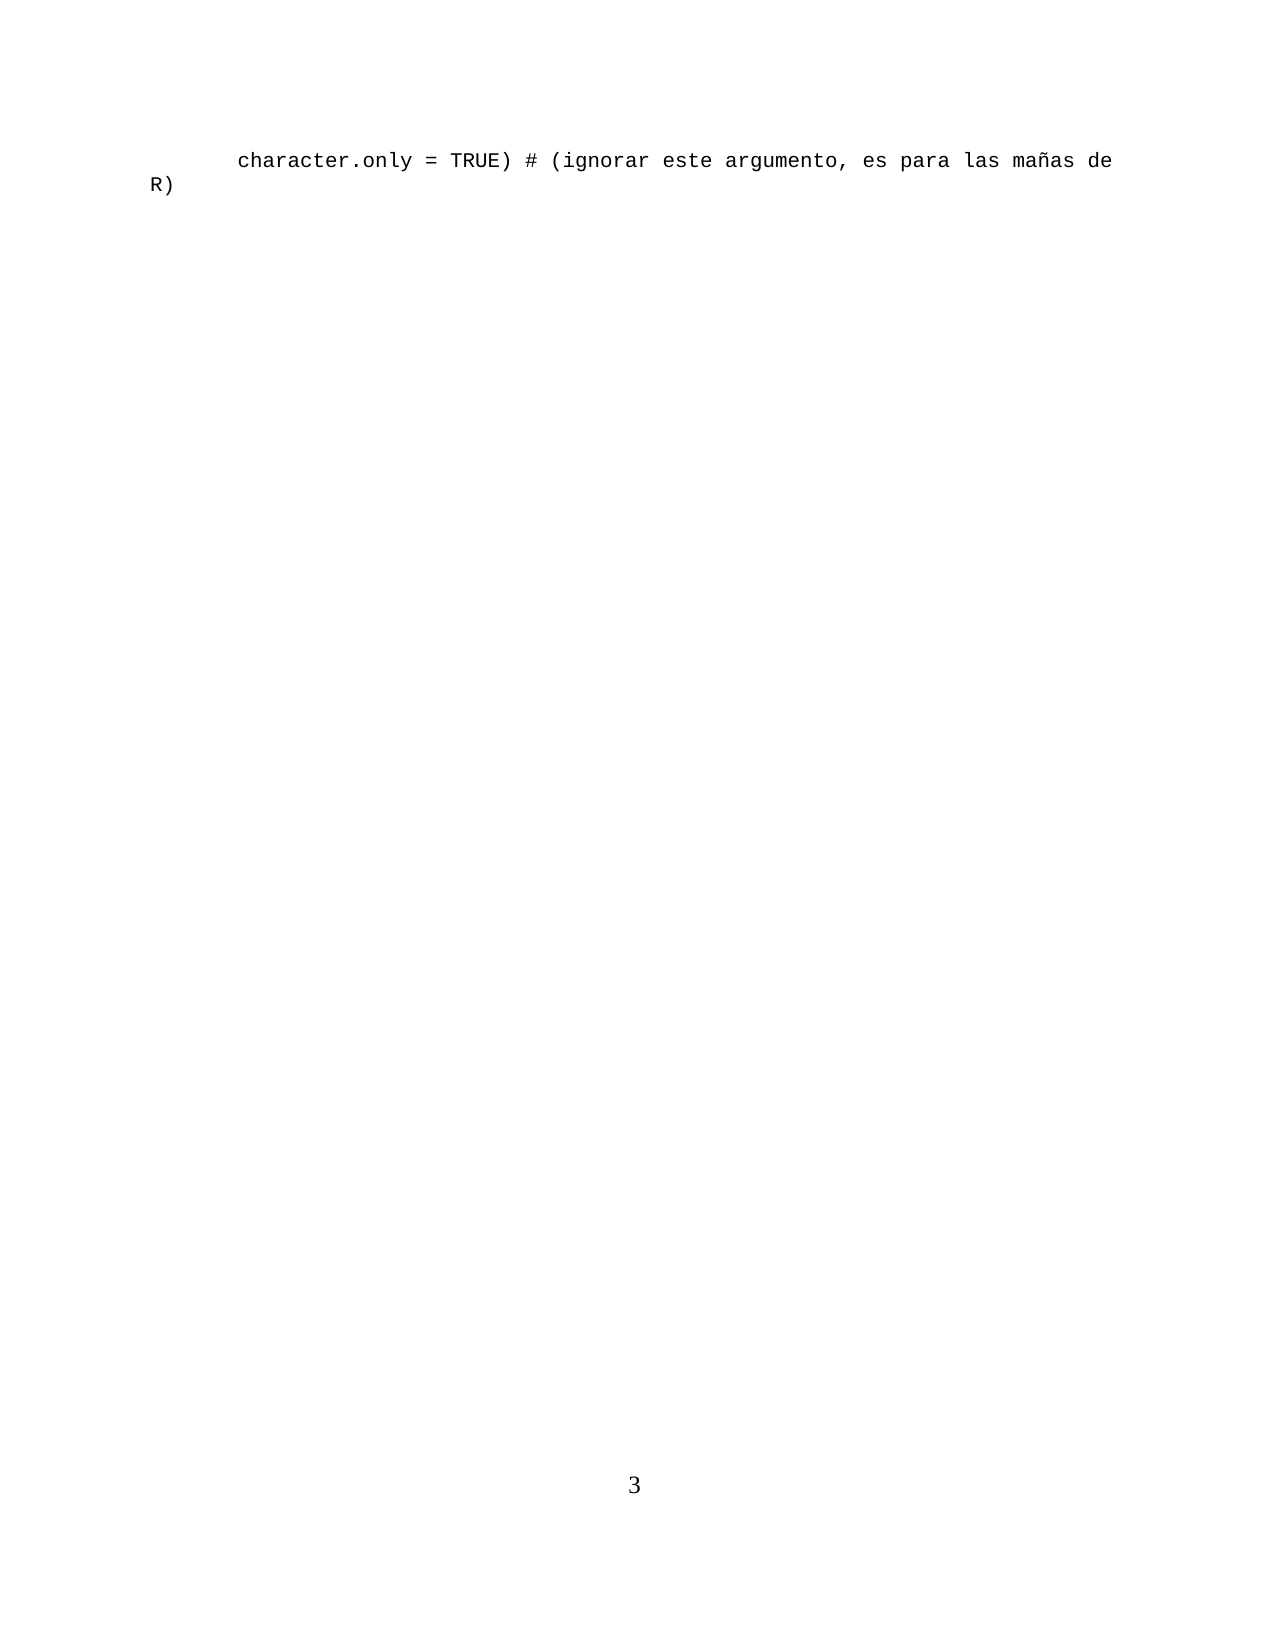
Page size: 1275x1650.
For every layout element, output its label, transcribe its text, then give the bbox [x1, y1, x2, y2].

text character.only = TRUE) # (ignorar este argumento, es para las mañas de R) [150, 150, 1125, 197]
